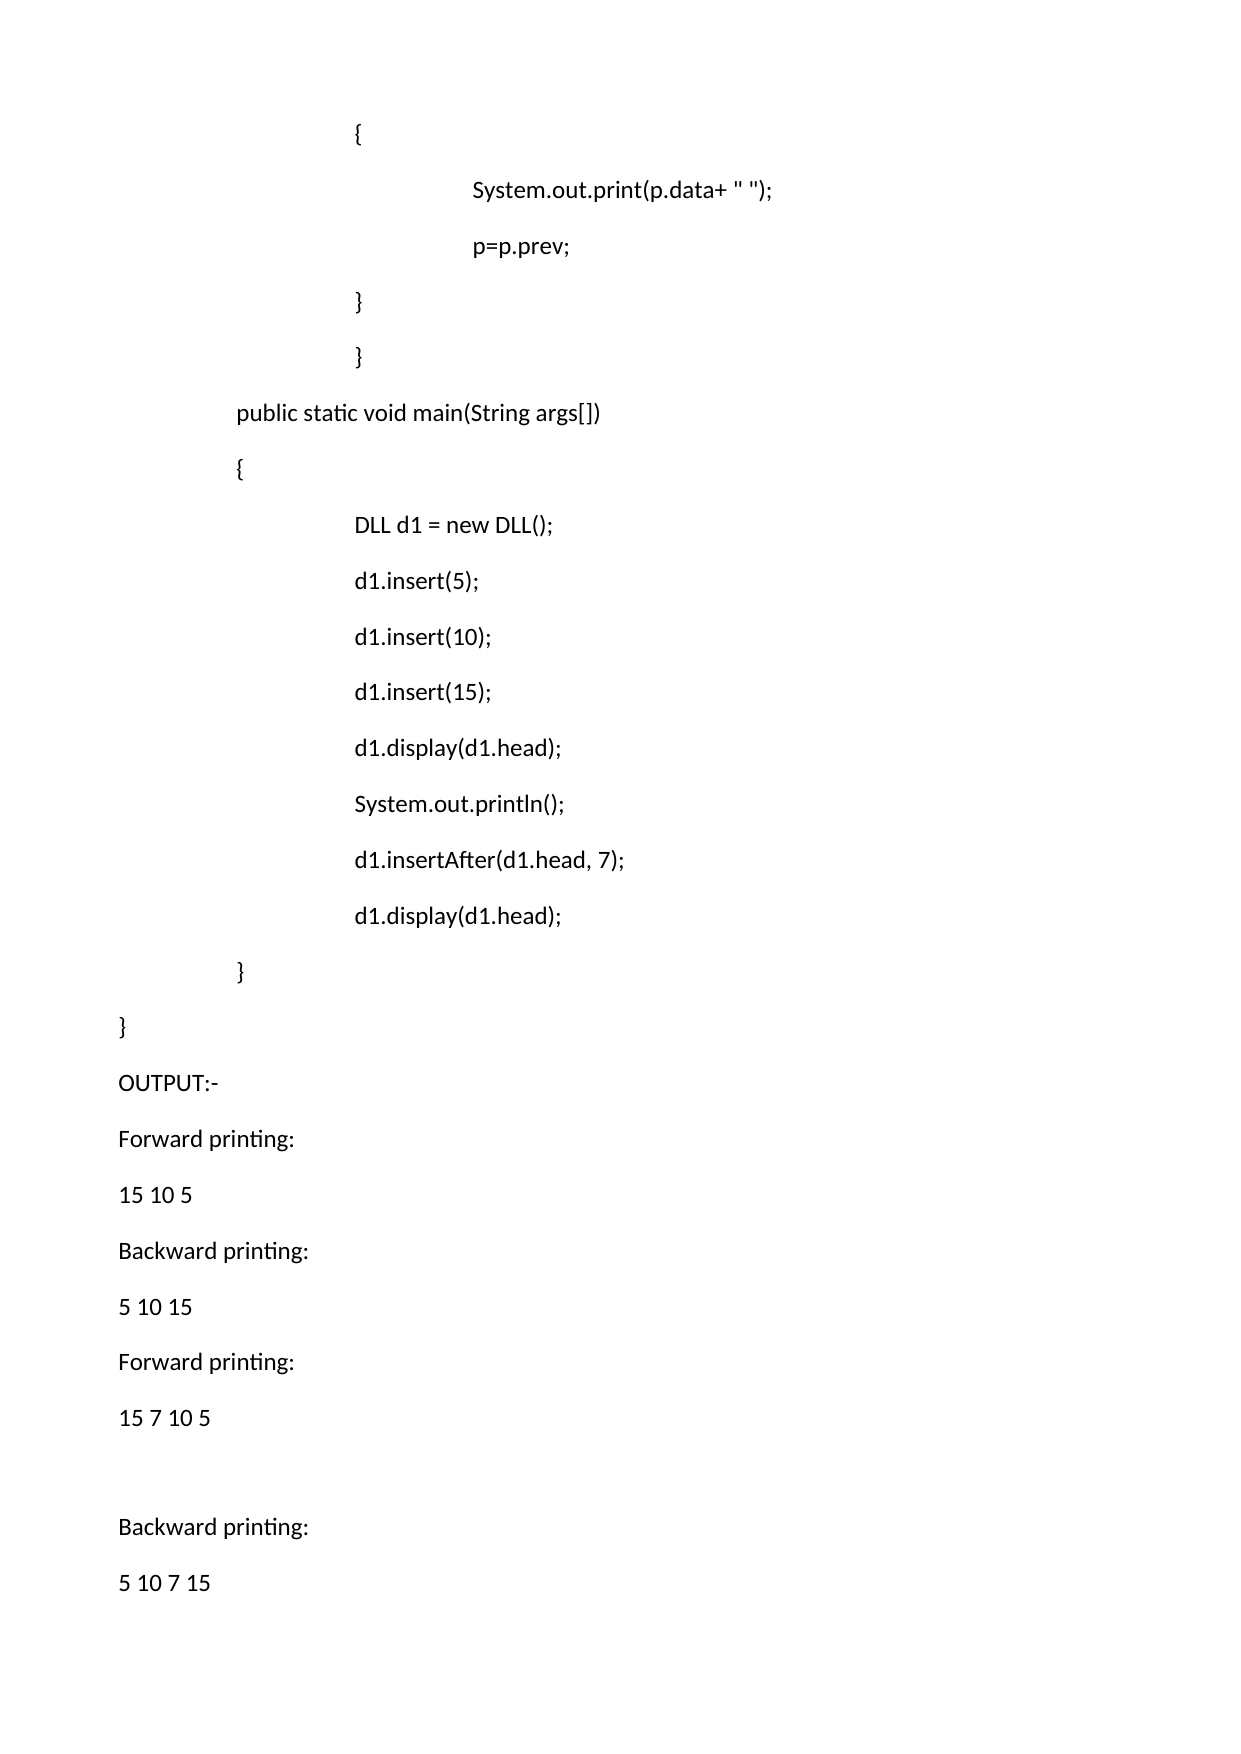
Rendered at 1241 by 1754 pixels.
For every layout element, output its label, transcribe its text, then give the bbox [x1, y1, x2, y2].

text OUTPUT:- [118, 1067, 1122, 1098]
text Backward printing: [118, 1511, 1122, 1542]
text DLL d1 = new DLL(); [118, 509, 1122, 539]
text } [118, 341, 1122, 372]
text Forward printing: [118, 1346, 1122, 1377]
text 15 7 10 5 [118, 1402, 1122, 1433]
text 5 10 7 15 [118, 1567, 1122, 1597]
text Forward printing: [118, 1123, 1122, 1154]
text System.out.println(); [118, 788, 1122, 819]
text 5 10 15 [118, 1291, 1122, 1321]
text public static void main(String args[]) [118, 397, 1122, 428]
text d1.display(d1.head); [118, 900, 1122, 930]
text d1.insert(5); [118, 565, 1122, 595]
text d1.insert(10); [118, 621, 1122, 651]
text 15 10 5 [118, 1179, 1122, 1209]
text } [118, 956, 1122, 986]
text } [118, 1011, 1122, 1042]
text { [118, 453, 1122, 484]
text d1.display(d1.head); [118, 732, 1122, 763]
text p=p.prev; [118, 230, 1122, 260]
text d1.insertAfter(d1.head, 7); [118, 844, 1122, 874]
text d1.insert(15); [118, 676, 1122, 707]
text { [118, 118, 1122, 149]
text Backward printing: [118, 1235, 1122, 1265]
text System.out.print(p.data+ " "); [118, 174, 1122, 204]
text } [118, 286, 1122, 316]
